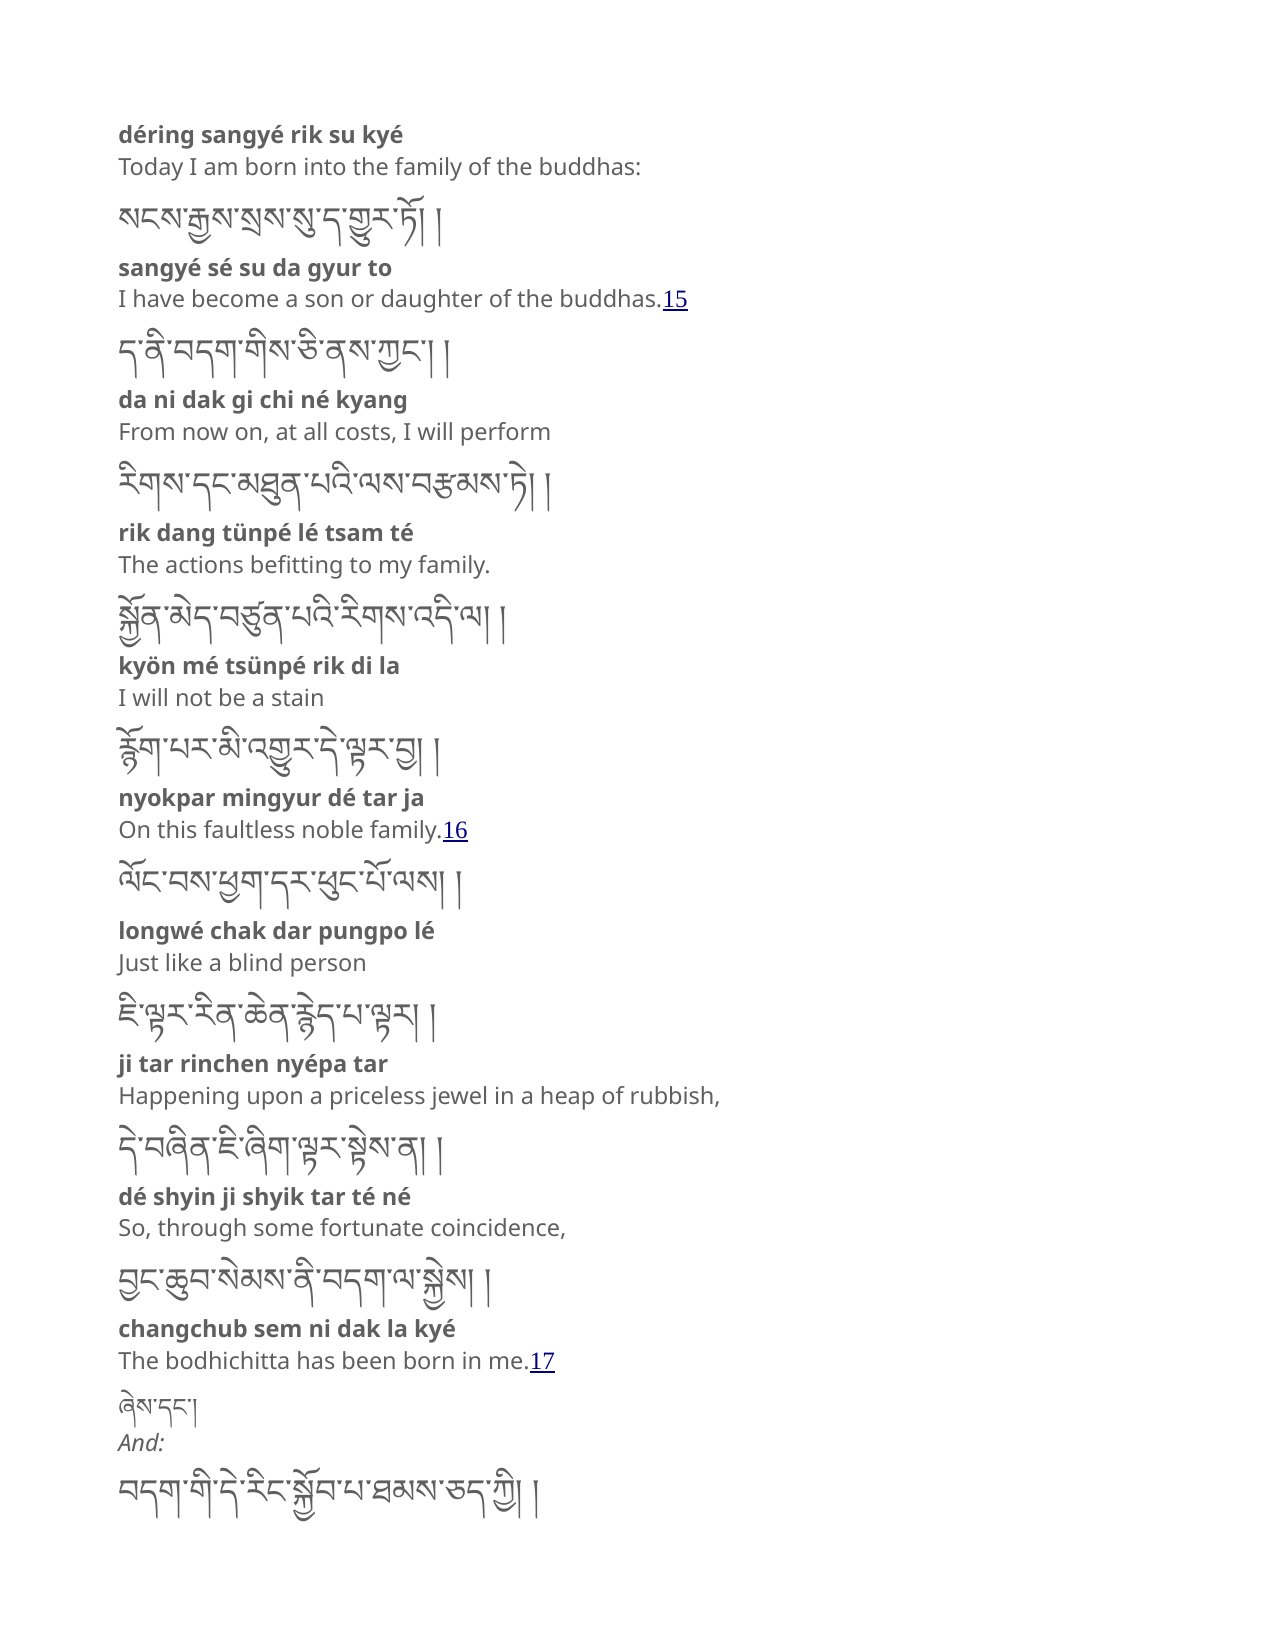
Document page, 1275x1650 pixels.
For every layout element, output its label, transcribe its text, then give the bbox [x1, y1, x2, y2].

text And: [118, 1426, 1157, 1458]
text ཞེས་དང༌། [118, 1389, 1157, 1426]
text བྱང་ཆུབ་སེམས་ནི་བདག་ལ་སྐྱེས། ། [118, 1256, 1157, 1306]
text changchub sem ni dak la kyé [118, 1312, 1157, 1344]
text Just like a blind person [118, 946, 1157, 978]
text nyokpar mingyur dé tar ja [118, 782, 1157, 814]
text longwé chak dar pungpo lé [118, 914, 1157, 946]
text རྙོག་པར་མི་འགྱུར་དེ་ལྟར་བྱ། ། [118, 725, 1157, 775]
text སངས་རྒྱས་སྲས་སུ་ད་གྱུར་ཏོ། ། [118, 194, 1157, 244]
text kyön mé tsünpé rik di la [118, 649, 1157, 681]
text ཇི་ལྟར་རིན་ཆེན་རྙེད་པ་ལྟར། ། [118, 991, 1157, 1041]
text བདག་གི་དེ་རིང་སྐྱོབ་པ་ཐམས་ཅད་ཀྱི། ། [118, 1467, 1157, 1517]
text From now on, at all costs, I will perform [118, 416, 1157, 447]
text sangyé sé su da gyur to [118, 251, 1157, 283]
text Happening upon a priceless jewel in a heap of rubbish, [118, 1079, 1157, 1111]
text ད་ནི་བདག་གིས་ཅི་ནས་ཀྱང༌། ། [118, 327, 1157, 377]
text déring sangyé rik su kyé [118, 118, 1157, 150]
text The actions befitting to my family. [118, 548, 1157, 580]
text The bodhichitta has been born in me.17 [118, 1344, 1157, 1376]
text On this faultless noble family.16 [118, 814, 1157, 846]
text དེ་བཞིན་ཇི་ཞིག་ལྟར་སྟེས་ན། ། [118, 1123, 1157, 1173]
text རིགས་དང་མཐུན་པའི་ལས་བརྩམས་ཏེ། ། [118, 460, 1157, 510]
text Today I am born into the family of the buddhas: [118, 150, 1157, 182]
text I will not be a stain [118, 681, 1157, 713]
text ji tar rinchen nyépa tar [118, 1047, 1157, 1079]
text ལོང་བས་ཕྱག་དར་ཕུང་པོ་ལས། ། [118, 858, 1157, 908]
text སྐྱོན་མེད་བཙུན་པའི་རིགས་འདི་ལ། ། [118, 593, 1157, 643]
text So, through some fortunate coincidence, [118, 1212, 1157, 1244]
text I have become a son or daughter of the buddhas.15 [118, 283, 1157, 315]
text rik dang tünpé lé tsam té [118, 516, 1157, 548]
text dé shyin ji shyik tar té né [118, 1180, 1157, 1212]
text da ni dak gi chi né kyang [118, 383, 1157, 416]
